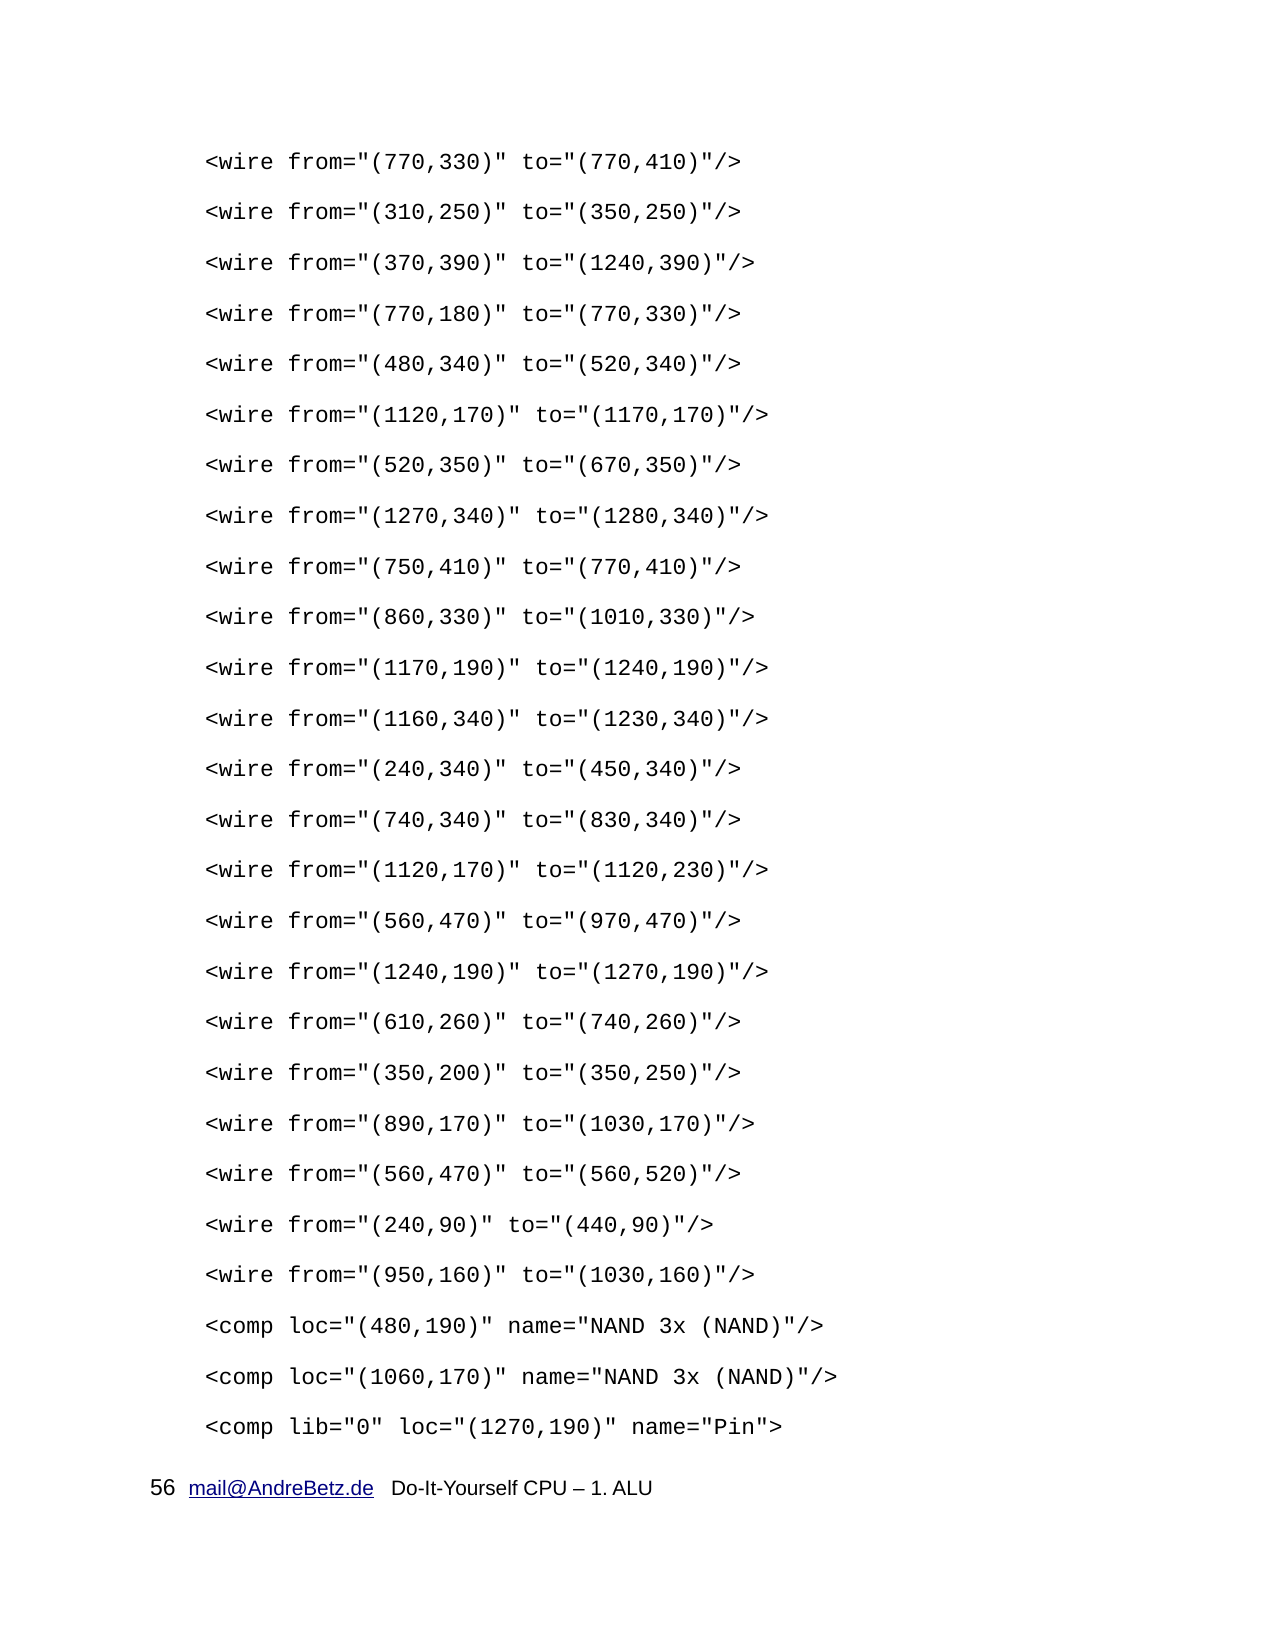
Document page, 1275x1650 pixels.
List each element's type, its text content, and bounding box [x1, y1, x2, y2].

text <comp loc="(1060,170)" name="NAND 3x (NAND)"/> [150, 1365, 1125, 1391]
text <wire from="(560,470)" to="(560,520)"/> [150, 1162, 1125, 1188]
text <wire from="(240,340)" to="(450,340)"/> [150, 757, 1125, 783]
text <wire from="(480,340)" to="(520,340)"/> [150, 352, 1125, 378]
text <wire from="(520,350)" to="(670,350)"/> [150, 454, 1125, 480]
text <wire from="(860,330)" to="(1010,330)"/> [150, 606, 1125, 632]
text <wire from="(610,260)" to="(740,260)"/> [150, 1011, 1125, 1037]
text <wire from="(1240,190)" to="(1270,190)"/> [150, 960, 1125, 986]
text <wire from="(1120,170)" to="(1170,170)"/> [150, 403, 1125, 429]
text <wire from="(950,160)" to="(1030,160)"/> [150, 1264, 1125, 1290]
text <wire from="(770,180)" to="(770,330)"/> [150, 302, 1125, 328]
text <wire from="(1160,340)" to="(1230,340)"/> [150, 707, 1125, 733]
text <wire from="(1120,170)" to="(1120,230)"/> [150, 859, 1125, 885]
text <wire from="(560,470)" to="(970,470)"/> [150, 909, 1125, 935]
text <wire from="(890,170)" to="(1030,170)"/> [150, 1112, 1125, 1138]
text <wire from="(310,250)" to="(350,250)"/> [150, 201, 1125, 227]
text <wire from="(370,390)" to="(1240,390)"/> [150, 251, 1125, 277]
text <comp lib="0" loc="(1270,190)" name="Pin"> [150, 1416, 1125, 1442]
text <wire from="(1270,340)" to="(1280,340)"/> [150, 504, 1125, 530]
text <wire from="(750,410)" to="(770,410)"/> [150, 555, 1125, 581]
text <comp loc="(480,190)" name="NAND 3x (NAND)"/> [150, 1314, 1125, 1340]
text <wire from="(740,340)" to="(830,340)"/> [150, 808, 1125, 834]
text <wire from="(240,90)" to="(440,90)"/> [150, 1213, 1125, 1239]
text <wire from="(1170,190)" to="(1240,190)"/> [150, 656, 1125, 682]
text <wire from="(770,330)" to="(770,410)"/> [150, 150, 1125, 176]
text <wire from="(350,200)" to="(350,250)"/> [150, 1061, 1125, 1087]
